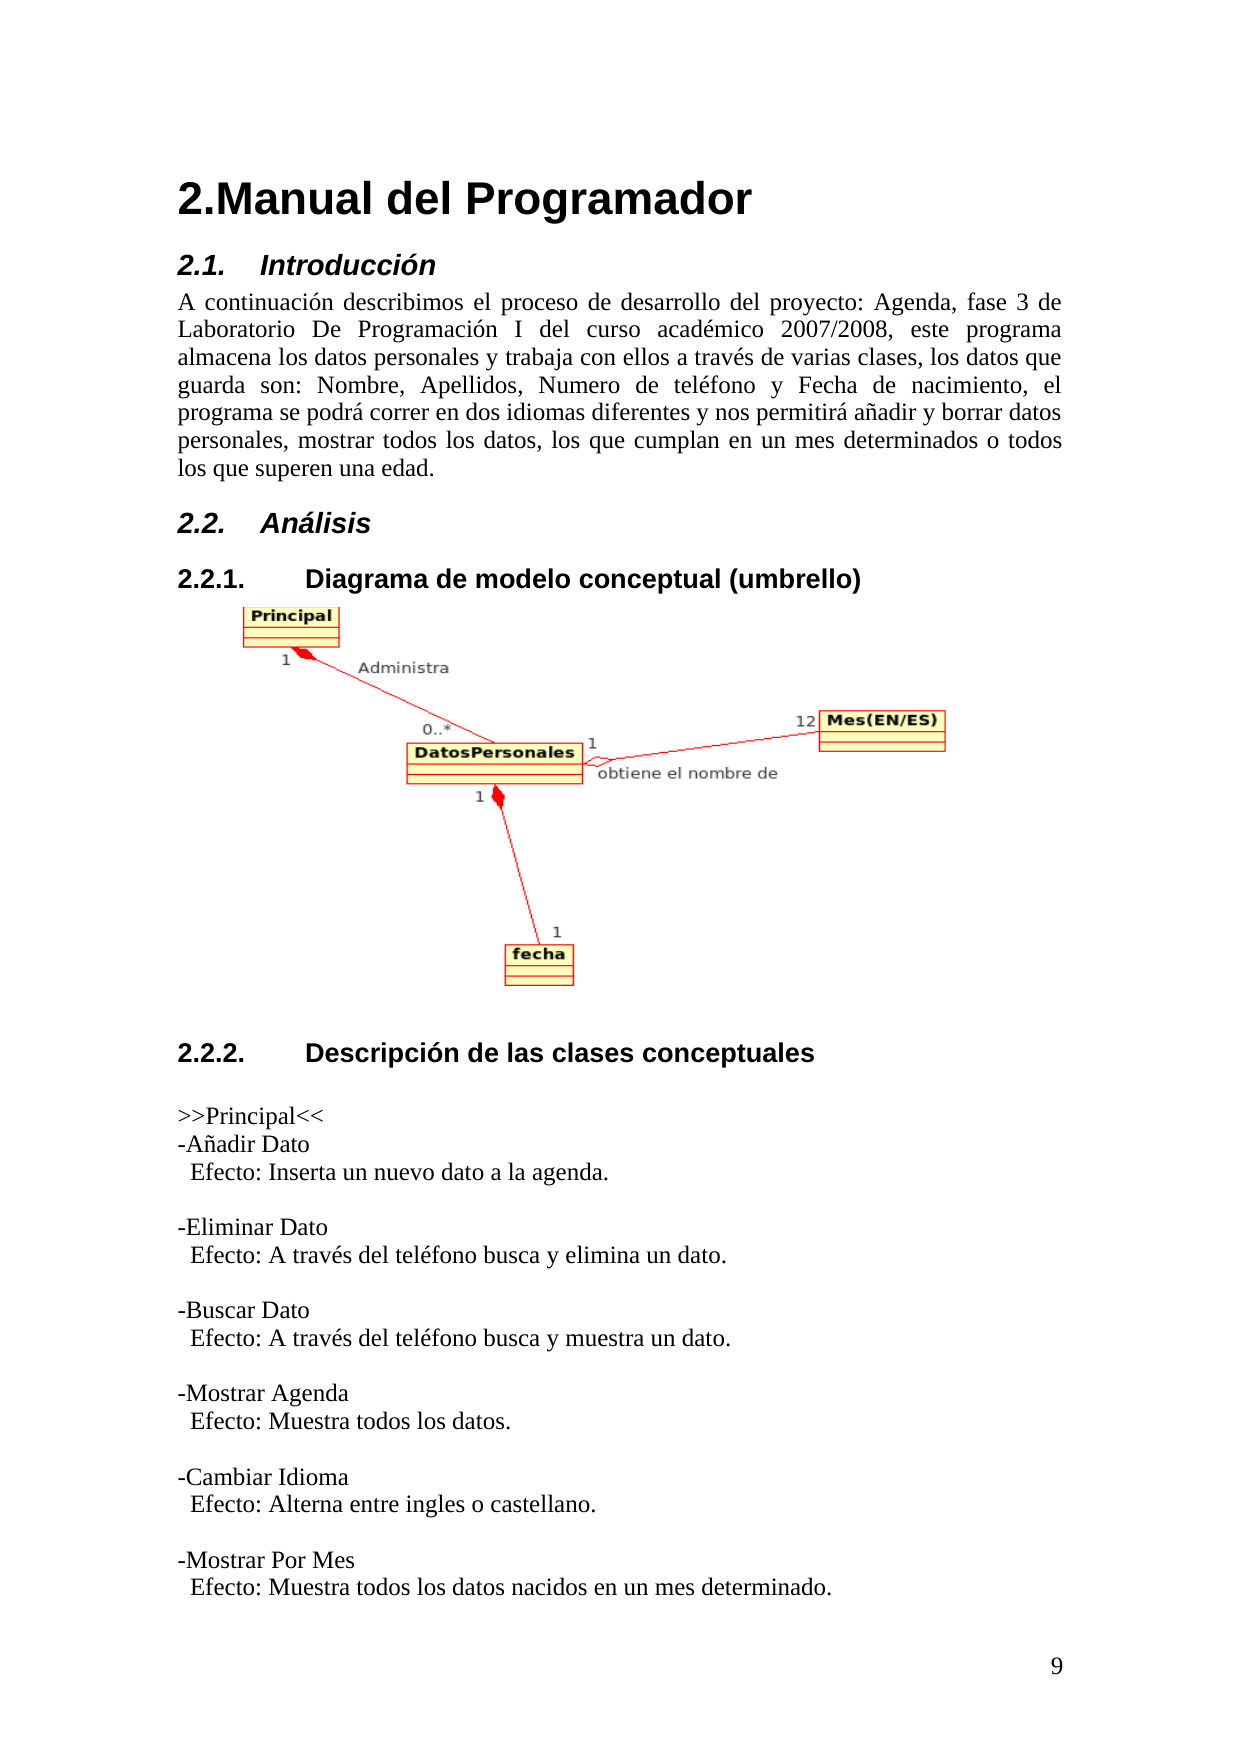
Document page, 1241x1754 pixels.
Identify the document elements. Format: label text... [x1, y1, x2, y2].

subtitle Diagrama de modelo conceptual (umbrello) [177, 564, 1063, 594]
text Efecto: Inserta un nuevo dato a la agenda. [177, 1158, 1063, 1186]
text Efecto: A través del teléfono busca y elimina un dato. [177, 1241, 1063, 1269]
subtitle Descripción de las clases conceptuales [177, 1038, 1063, 1068]
text -Cambiar Idioma [177, 1463, 1063, 1490]
text -Mostrar Agenda [177, 1379, 1063, 1407]
text -Mostrar Por Mes [177, 1546, 1063, 1573]
text Efecto: A través del teléfono busca y muestra un dato. [177, 1324, 1063, 1352]
text >>Principal<< [177, 1102, 1063, 1130]
text -Añadir Dato [177, 1130, 1063, 1158]
text Efecto: Muestra todos los datos nacidos en un mes determinado. [177, 1573, 1063, 1601]
text -Buscar Dato [177, 1296, 1063, 1324]
subtitle Análisis [177, 507, 1063, 539]
text -Eliminar Dato [177, 1213, 1063, 1241]
text A continuación describimos el proceso de desarrollo del proyecto: Agenda, fase 3 de Laboratorio De Programación I del curso académico 2007/2008, este programa almacena los datos personales y trabaja con ellos a través de varias clases, los datos que guarda son: Nombre, Apellidos, Numero de teléfono y Fecha de nacimiento, el programa se podrá correr en dos idiomas diferentes y nos permitirá añadir y borrar datos personales, mostrar todos los datos, los que cumplan en un mes determinados o todos los que superen una edad. [177, 288, 1063, 482]
subtitle Introducción [177, 249, 1063, 281]
subtitle Manual del Programador [177, 173, 1063, 224]
picture [243, 607, 946, 986]
text Efecto: Alterna entre ingles o castellano. [177, 1490, 1063, 1518]
text Efecto: Muestra todos los datos. [177, 1407, 1063, 1435]
